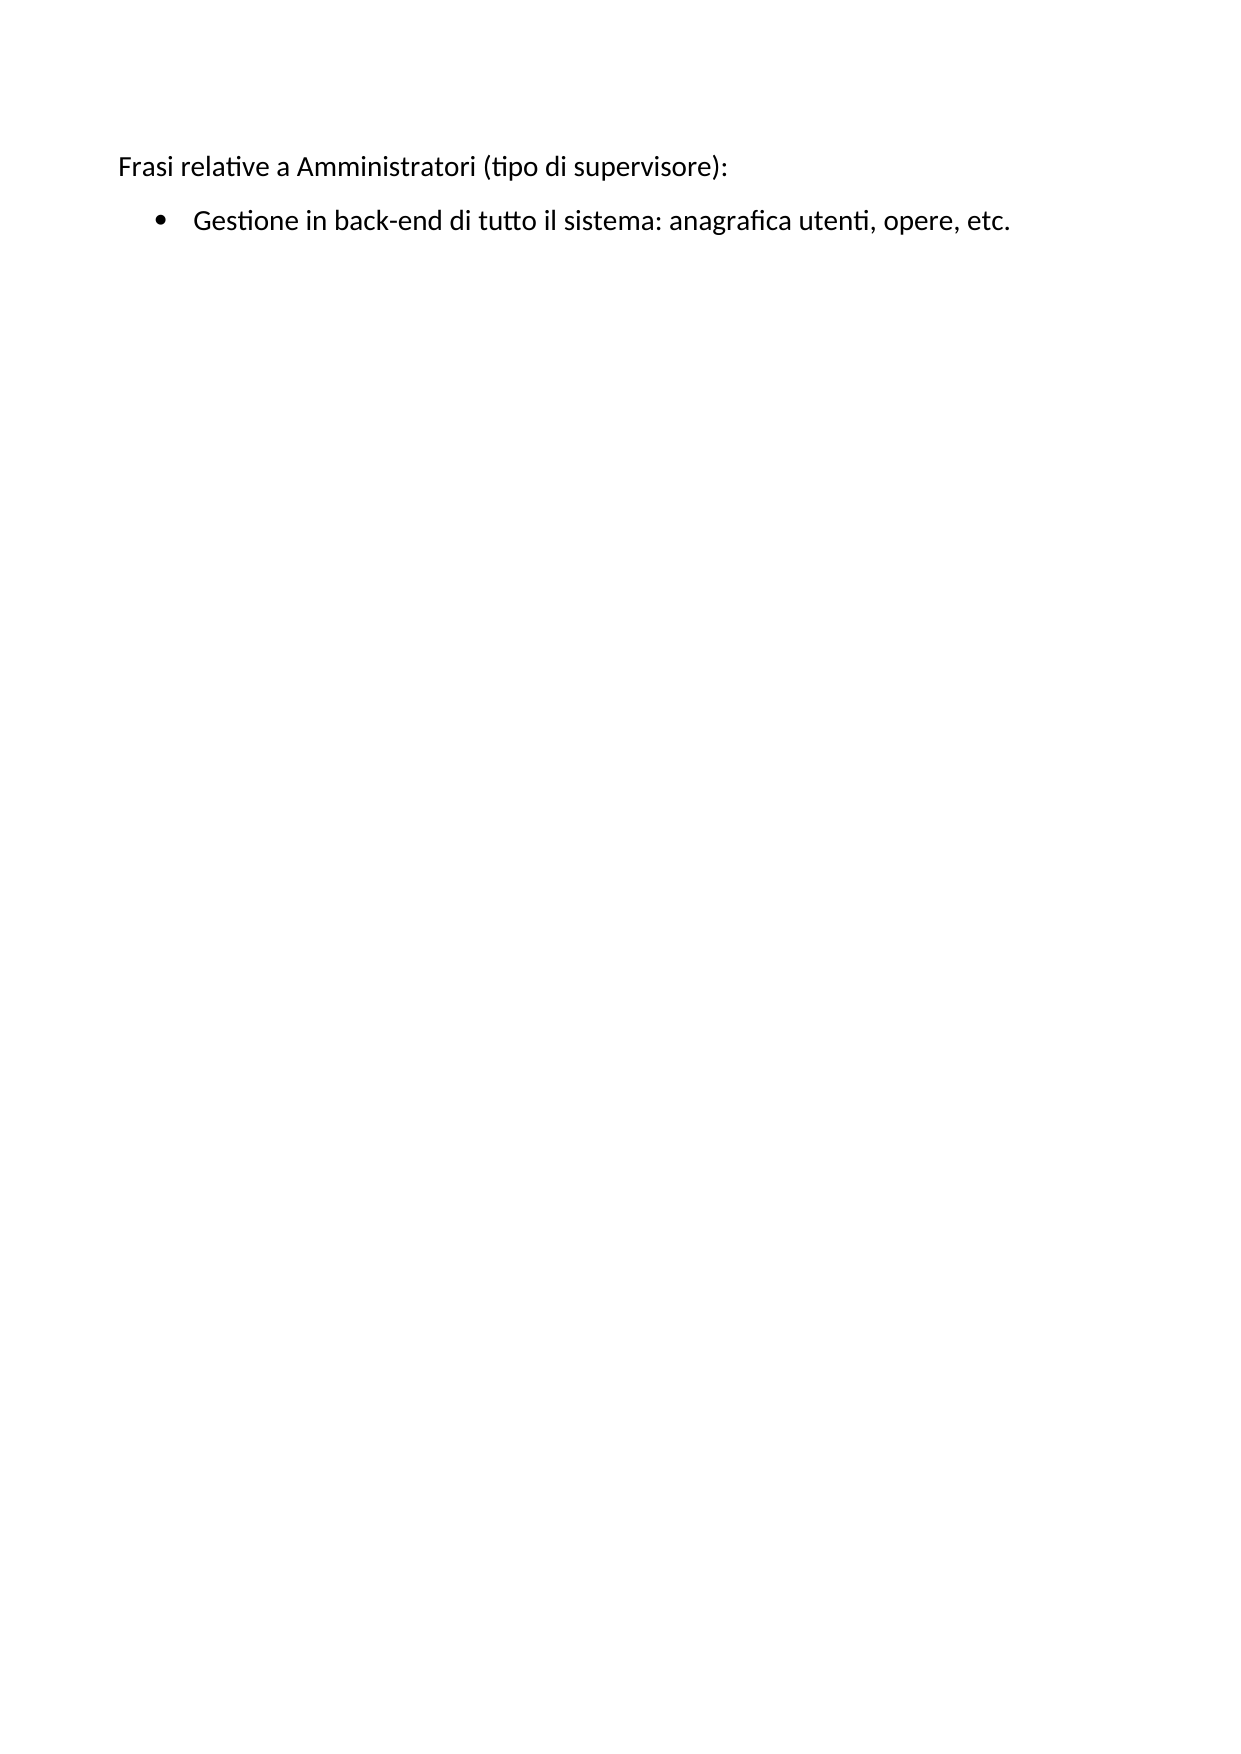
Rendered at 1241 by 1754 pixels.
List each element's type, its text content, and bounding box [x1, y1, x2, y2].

text Frasi relative a Amministratori (tipo di supervisore): [118, 148, 1122, 183]
list Gestione in back-end di tutto il sistema: anagrafica utenti, opere, etc. [156, 202, 1122, 237]
